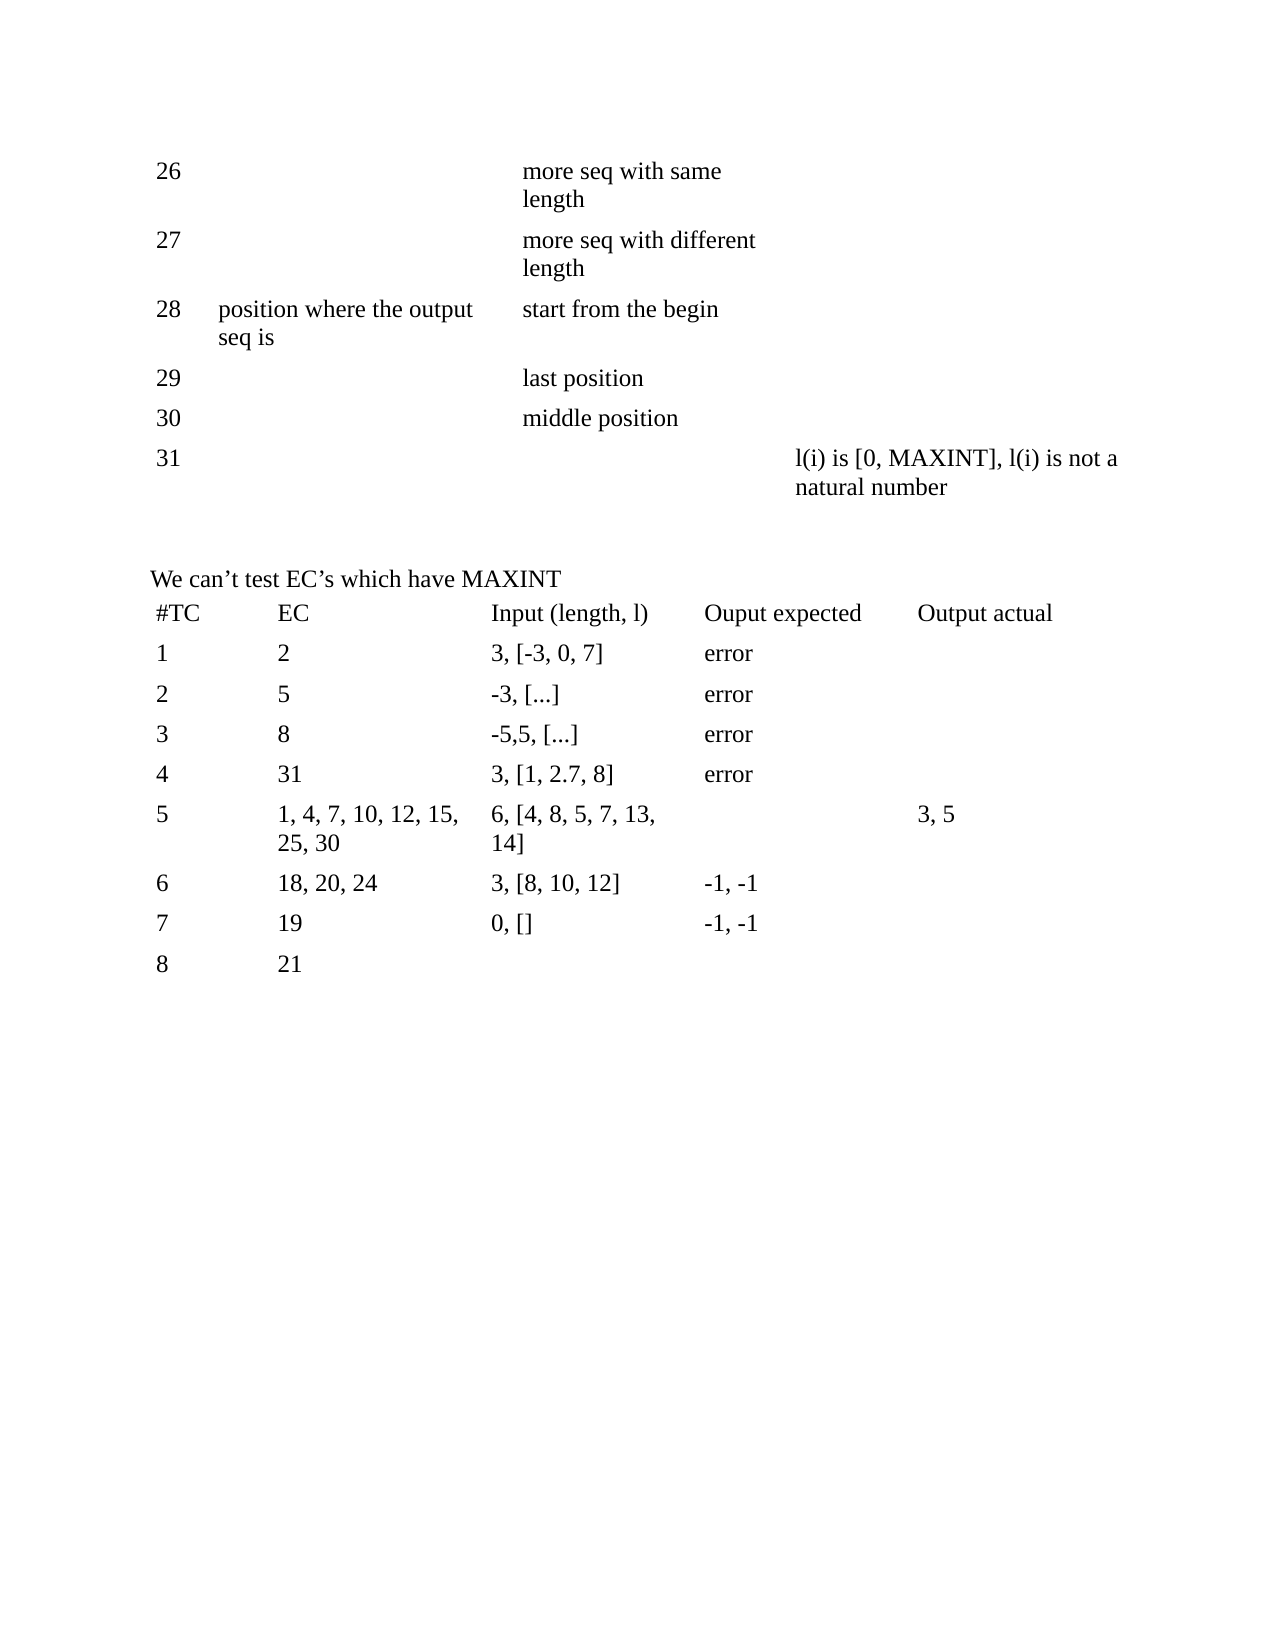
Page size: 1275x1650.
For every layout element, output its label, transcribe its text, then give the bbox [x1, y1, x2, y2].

table_cell [213, 219, 517, 288]
table_cell l(i) is [0, MAXINT], l(i) is not a natural number [790, 437, 1125, 506]
table_cell 1, 4, 7, 10, 12, 15, 25, 30 [272, 794, 485, 862]
table_cell [912, 863, 1125, 903]
table_cell [912, 943, 1125, 983]
table_cell [912, 753, 1125, 793]
table_cell middle position [517, 397, 789, 437]
table_cell 3, 5 [912, 794, 1125, 862]
table_cell -5,5, [...] [485, 713, 698, 753]
table_header Output actual [912, 593, 1125, 633]
table_cell -3, [...] [485, 673, 698, 713]
table_cell 19 [272, 903, 485, 943]
table_cell error [698, 633, 912, 673]
table_cell 28 [150, 288, 212, 357]
table_cell error [698, 713, 912, 753]
table_cell 3, [8, 10, 12] [485, 863, 698, 903]
text We can’t test EC’s which have MAXINT [150, 564, 1125, 592]
table_cell 4 [150, 753, 272, 793]
table_cell 29 [150, 357, 212, 397]
table_cell [912, 903, 1125, 943]
table_cell 1 [150, 633, 272, 673]
table_cell error [698, 673, 912, 713]
table_cell 6, [4, 8, 5, 7, 13, 14] [485, 794, 698, 862]
table_header EC [272, 593, 485, 633]
table_cell more seq with different length [517, 219, 789, 288]
table_cell -1, -1 [698, 863, 912, 903]
table_cell 3, [-3, 0, 7] [485, 633, 698, 673]
table_header #TC [150, 593, 272, 633]
table_cell [213, 150, 517, 219]
table_cell [150, 983, 272, 1023]
table_cell [485, 983, 698, 1023]
table_cell 2 [272, 633, 485, 673]
table_cell [912, 713, 1125, 753]
table_cell more seq with same length [517, 150, 789, 219]
table_cell [272, 983, 485, 1023]
table_cell 21 [272, 943, 485, 983]
table_cell 27 [150, 219, 212, 288]
table_cell error [698, 753, 912, 793]
table_cell last position [517, 357, 789, 397]
table_cell [912, 983, 1125, 1023]
table_cell start from the begin [517, 288, 789, 357]
table_cell 31 [150, 437, 212, 506]
table_cell 3 [150, 713, 272, 753]
table_header Input (length, l) [485, 593, 698, 633]
table_cell 30 [150, 397, 212, 437]
table_cell [790, 357, 1125, 397]
table_cell 0, [] [485, 903, 698, 943]
table_cell [790, 288, 1125, 357]
table_cell position where the output seq is [213, 288, 517, 357]
table_cell [698, 983, 912, 1023]
table_cell 8 [150, 943, 272, 983]
table_cell [790, 397, 1125, 437]
table_cell [213, 357, 517, 397]
table_cell [790, 219, 1125, 288]
table_cell [790, 150, 1125, 219]
table_cell 2 [150, 673, 272, 713]
table_cell 5 [272, 673, 485, 713]
table_cell [698, 794, 912, 862]
table_cell [912, 673, 1125, 713]
table_cell 18, 20, 24 [272, 863, 485, 903]
table_cell 8 [272, 713, 485, 753]
table_cell [213, 437, 517, 506]
table_cell 26 [150, 150, 212, 219]
table_cell [698, 943, 912, 983]
table_cell 7 [150, 903, 272, 943]
table_cell 31 [272, 753, 485, 793]
table_cell -1, -1 [698, 903, 912, 943]
table_header Ouput expected [698, 593, 912, 633]
table_cell [517, 437, 789, 506]
table_cell [912, 633, 1125, 673]
table_cell 6 [150, 863, 272, 903]
table_cell [213, 397, 517, 437]
table_cell 3, [1, 2.7, 8] [485, 753, 698, 793]
table_cell [485, 943, 698, 983]
table_cell 5 [150, 794, 272, 862]
